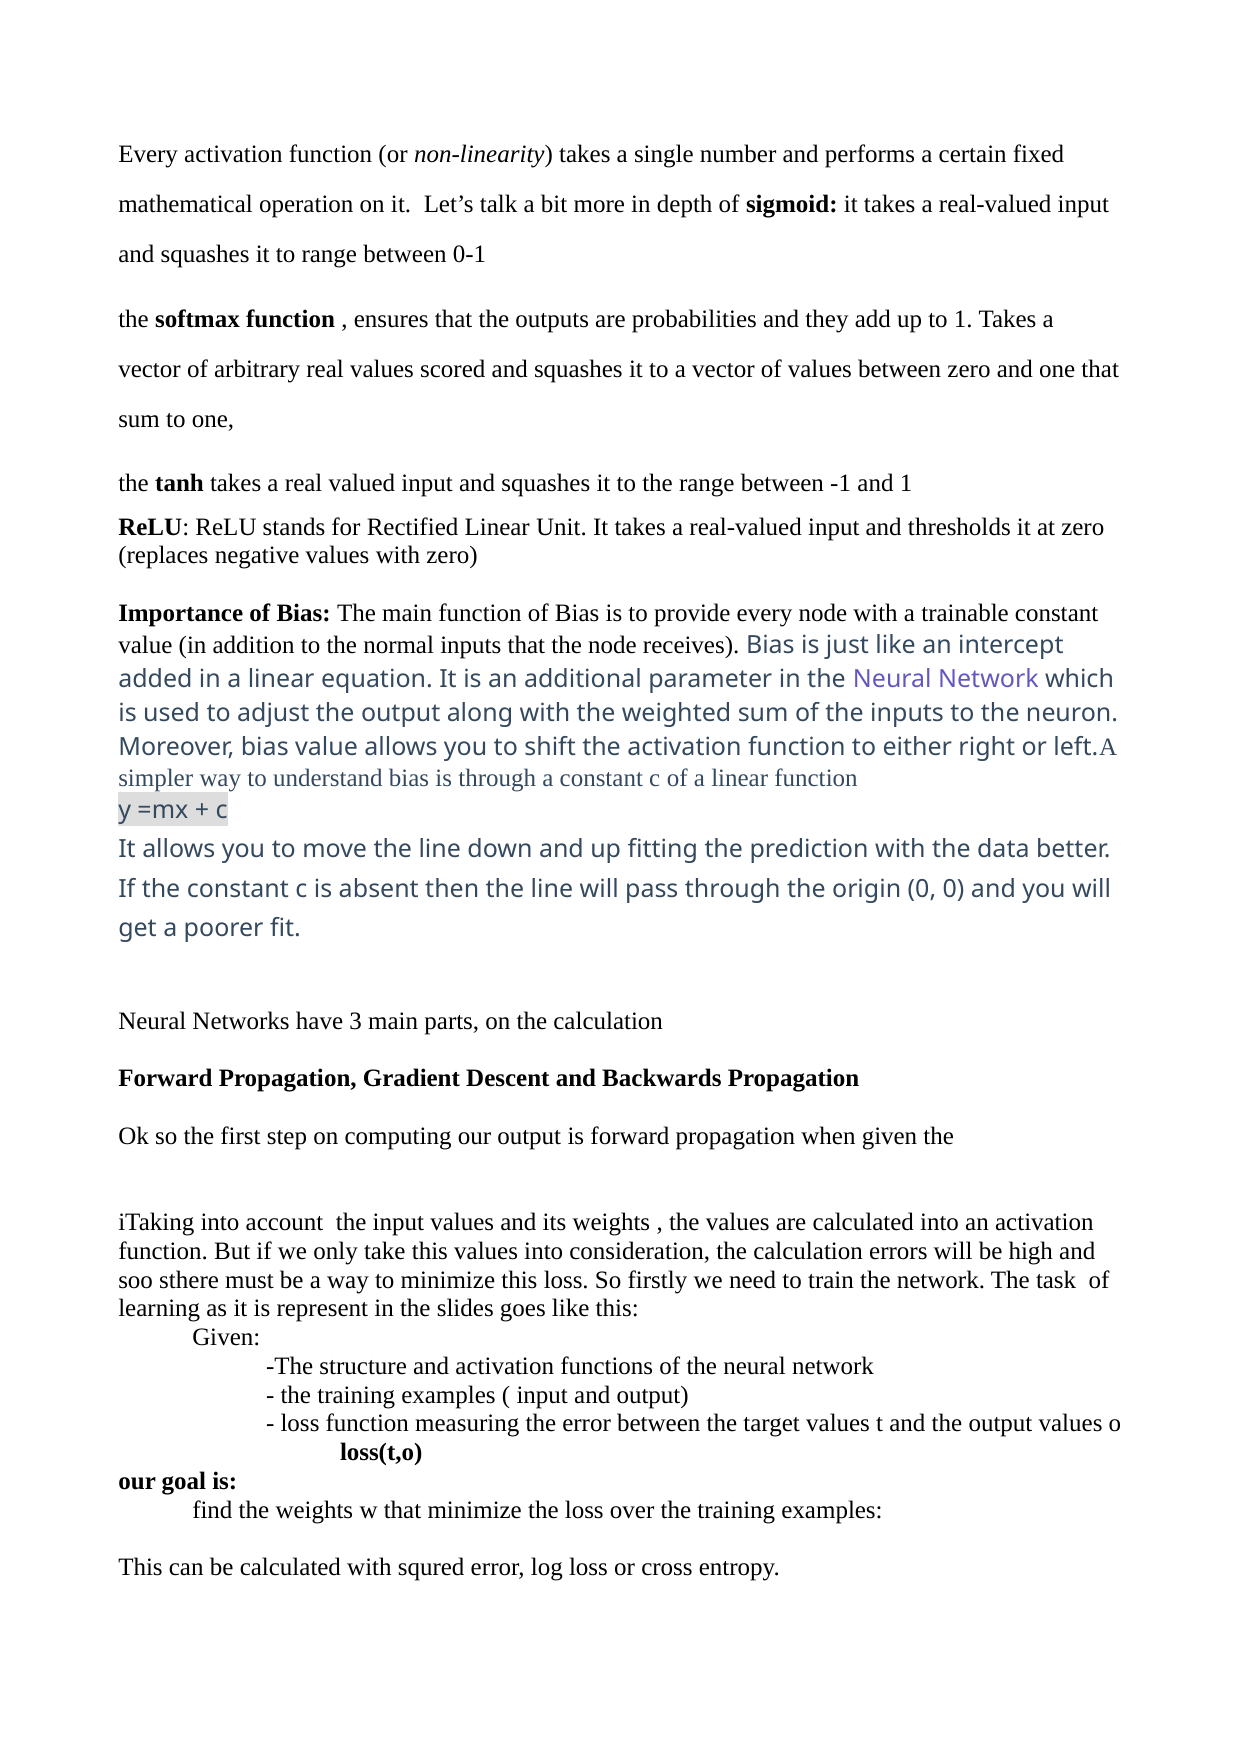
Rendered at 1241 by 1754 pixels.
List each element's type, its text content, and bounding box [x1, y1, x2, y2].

text the tanh takes a real valued input and squashes it to the range between -1 and 1 [118, 447, 1122, 497]
text Given: [118, 1322, 1122, 1351]
text - the training examples ( input and output) [118, 1380, 1122, 1408]
text Importance of Bias: The main function of Bias is to provide every node with a trainable constant value (in addition to the normal inputs that the node receives). Bias is just like an intercept added in a linear equation. It is an additional parameter in the Neural Network which is used to adjust the output along with the weighted sum of the inputs to the neuron. Moreover, bias value allows you to shift the activation function to either right or left.A simpler way to understand bias is through a constant c of a linear function [118, 598, 1122, 792]
text -The structure and activation functions of the neural network [118, 1351, 1122, 1380]
text ReLU: ReLU stands for Rectified Linear Unit. It takes a real-valued input and thresholds it at zero (replaces negative values with zero) [118, 512, 1122, 569]
text This can be calculated with squred error, log loss or cross entropy. [118, 1552, 1122, 1581]
text - loss function measuring the error between the target values t and the output values o [118, 1408, 1122, 1437]
text find the weights w that minimize the loss over the training examples: [118, 1495, 1122, 1523]
text Ok so the first step on computing our output is forward propagation when given the [118, 1121, 1122, 1150]
text our goal is: [118, 1466, 1122, 1495]
text It allows you to move the line down and up fitting the prediction with the data better. If the constant c is absent then the line will pass through the origin (0, 0) and you will get a poorer fit. [118, 831, 1122, 943]
text Forward Propagation, Gradient Descent and Backwards Propagation [118, 1063, 1122, 1092]
text loss(t,o) [118, 1437, 1122, 1466]
text y =mx + c [118, 792, 1122, 826]
text Neural Networks have 3 main parts, on the calculation [118, 1006, 1122, 1035]
text the softmax function , ensures that the outputs are probabilities and they add up to 1. Takes a vector of arbitrary real values scored and squashes it to a vector of values between zero and one that sum to one, [118, 283, 1122, 433]
text iTaking into account the input values and its weights , the values are calculated into an activation function. But if we only take this values into consideration, the calculation errors will be high and soo sthere must be a way to minimize this loss. So firstly we need to train the network. The task of learning as it is represent in the slides goes like this: [118, 1207, 1122, 1322]
text Every activation function (or non-linearity) takes a single number and performs a certain fixed mathematical operation on it. Let’s talk a bit more in depth of sigmoid: it takes a real-valued input and squashes it to range between 0-1 [118, 118, 1122, 268]
